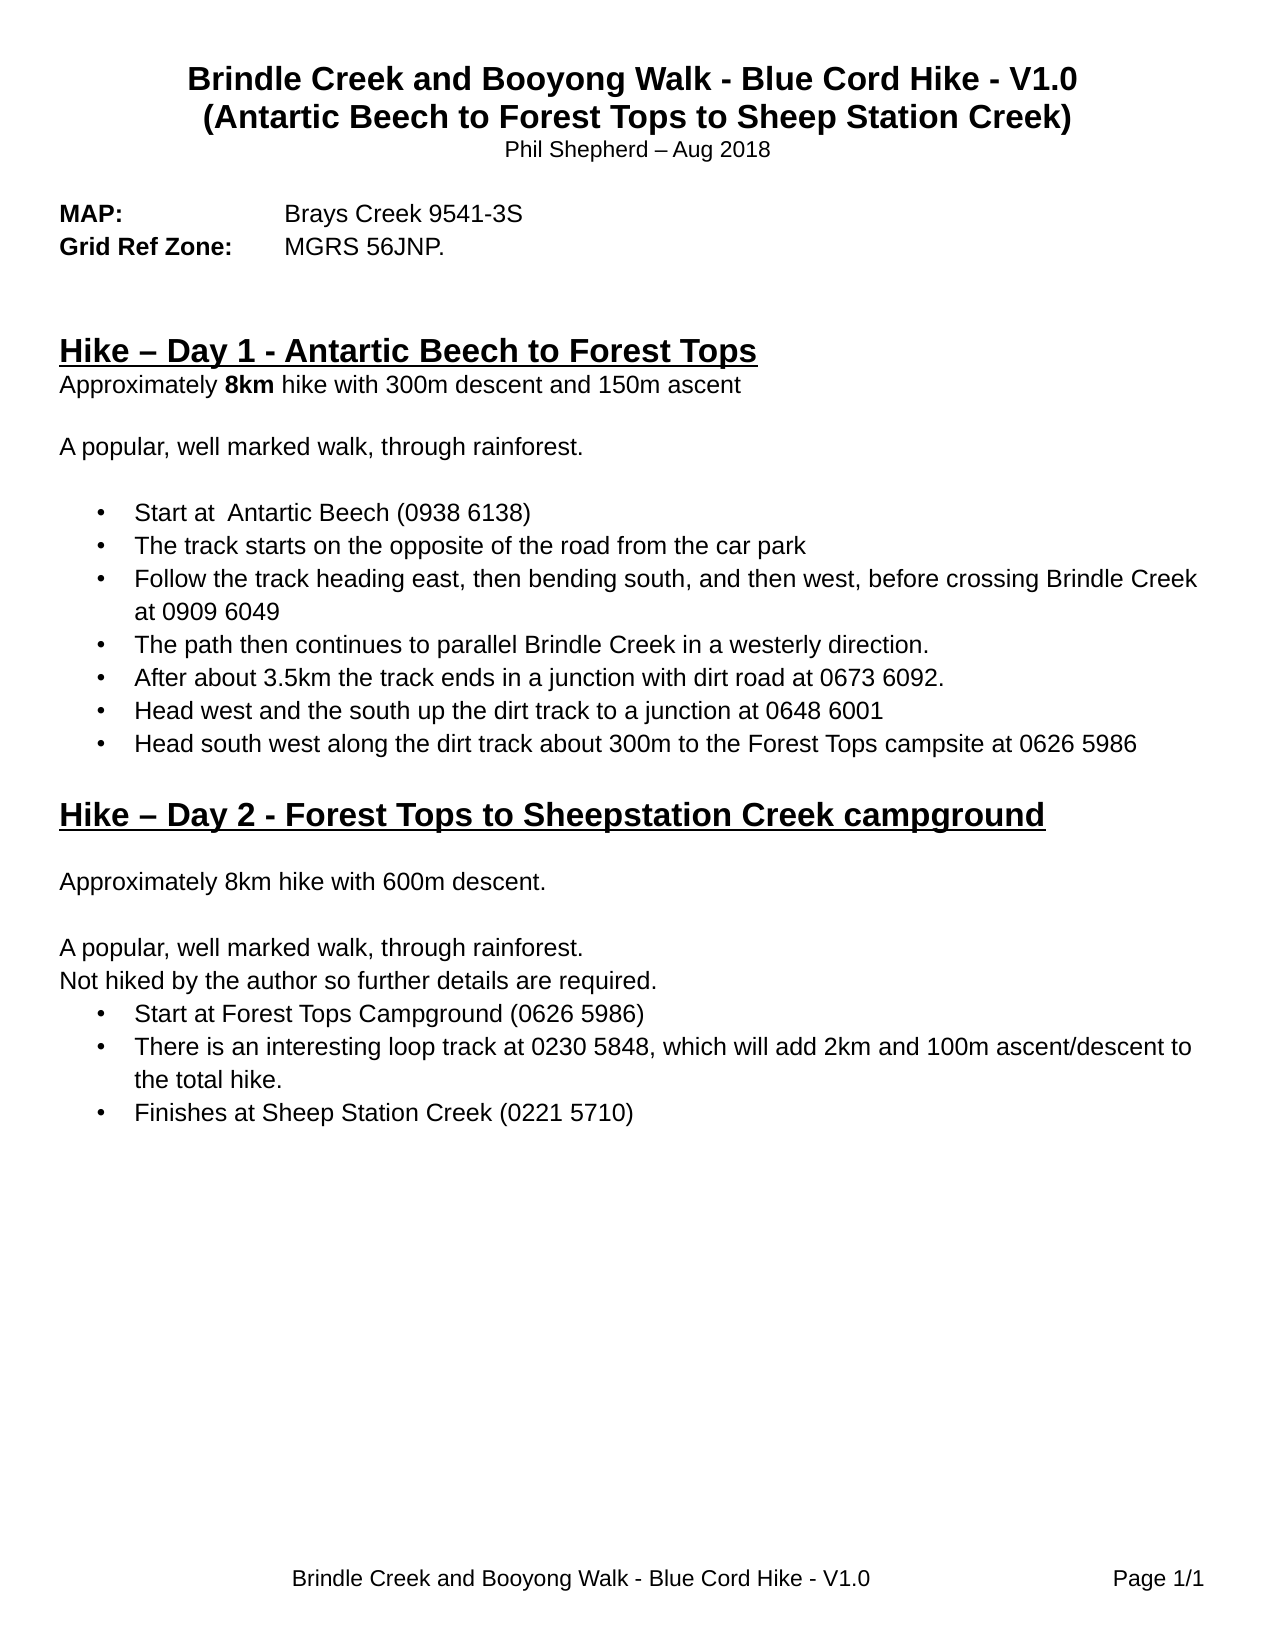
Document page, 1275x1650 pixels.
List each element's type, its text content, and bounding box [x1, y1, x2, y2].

list There is an interesting loop track at 0230 5848, which will add 2km and 100m ascent/descent to the total hike. [97, 1032, 1216, 1094]
list The track starts on the opposite of the road from the car park [97, 531, 1216, 559]
list Finishes at Sheep Station Creek (0221 5710) [97, 1098, 1216, 1127]
list After about 3.5km the track ends in a junction with dirt road at 0673 6092. [97, 663, 1216, 692]
text MAP: Brays Creek 9541-3S Grid Ref Zone: MGRS 56JNP. [59, 199, 1216, 261]
list Follow the track heading east, then bending south, and then west, before crossing Brindle Creek at 0909 6049 [97, 564, 1216, 626]
list Head south west along the dirt track about 300m to the Forest Tops campsite at 0626 5986 [97, 729, 1216, 758]
subtitle Hike – Day 2 - Forest Tops to Sheepstation Creek campground [59, 795, 1216, 834]
title Brindle Creek and Booyong Walk - Blue Cord Hike - V1.0 [59, 59, 1216, 97]
text A popular, well marked walk, through rainforest. Not hiked by the author so further details are required. [59, 933, 1216, 995]
subtitle Hike – Day 1 - Antartic Beech to Forest Tops Approximately 8km hike with 300m descent and 150m ascent [59, 331, 1216, 398]
list Head west and the south up the dirt track to a junction at 0648 6001 [97, 696, 1216, 725]
list Start at Antartic Beech (0938 6138) [97, 497, 1216, 526]
text Phil Shepherd – Aug 2018 [59, 136, 1216, 162]
list Start at Forest Tops Campground (0626 5986) [97, 999, 1216, 1028]
list The path then continues to parallel Brindle Creek in a westerly direction. [97, 630, 1216, 659]
text Approximately 8km hike with 600m descent. [59, 867, 1216, 896]
title (Antartic Beech to Forest Tops to Sheep Station Creek) [59, 97, 1216, 136]
text A popular, well marked walk, through rainforest. [59, 431, 1216, 460]
